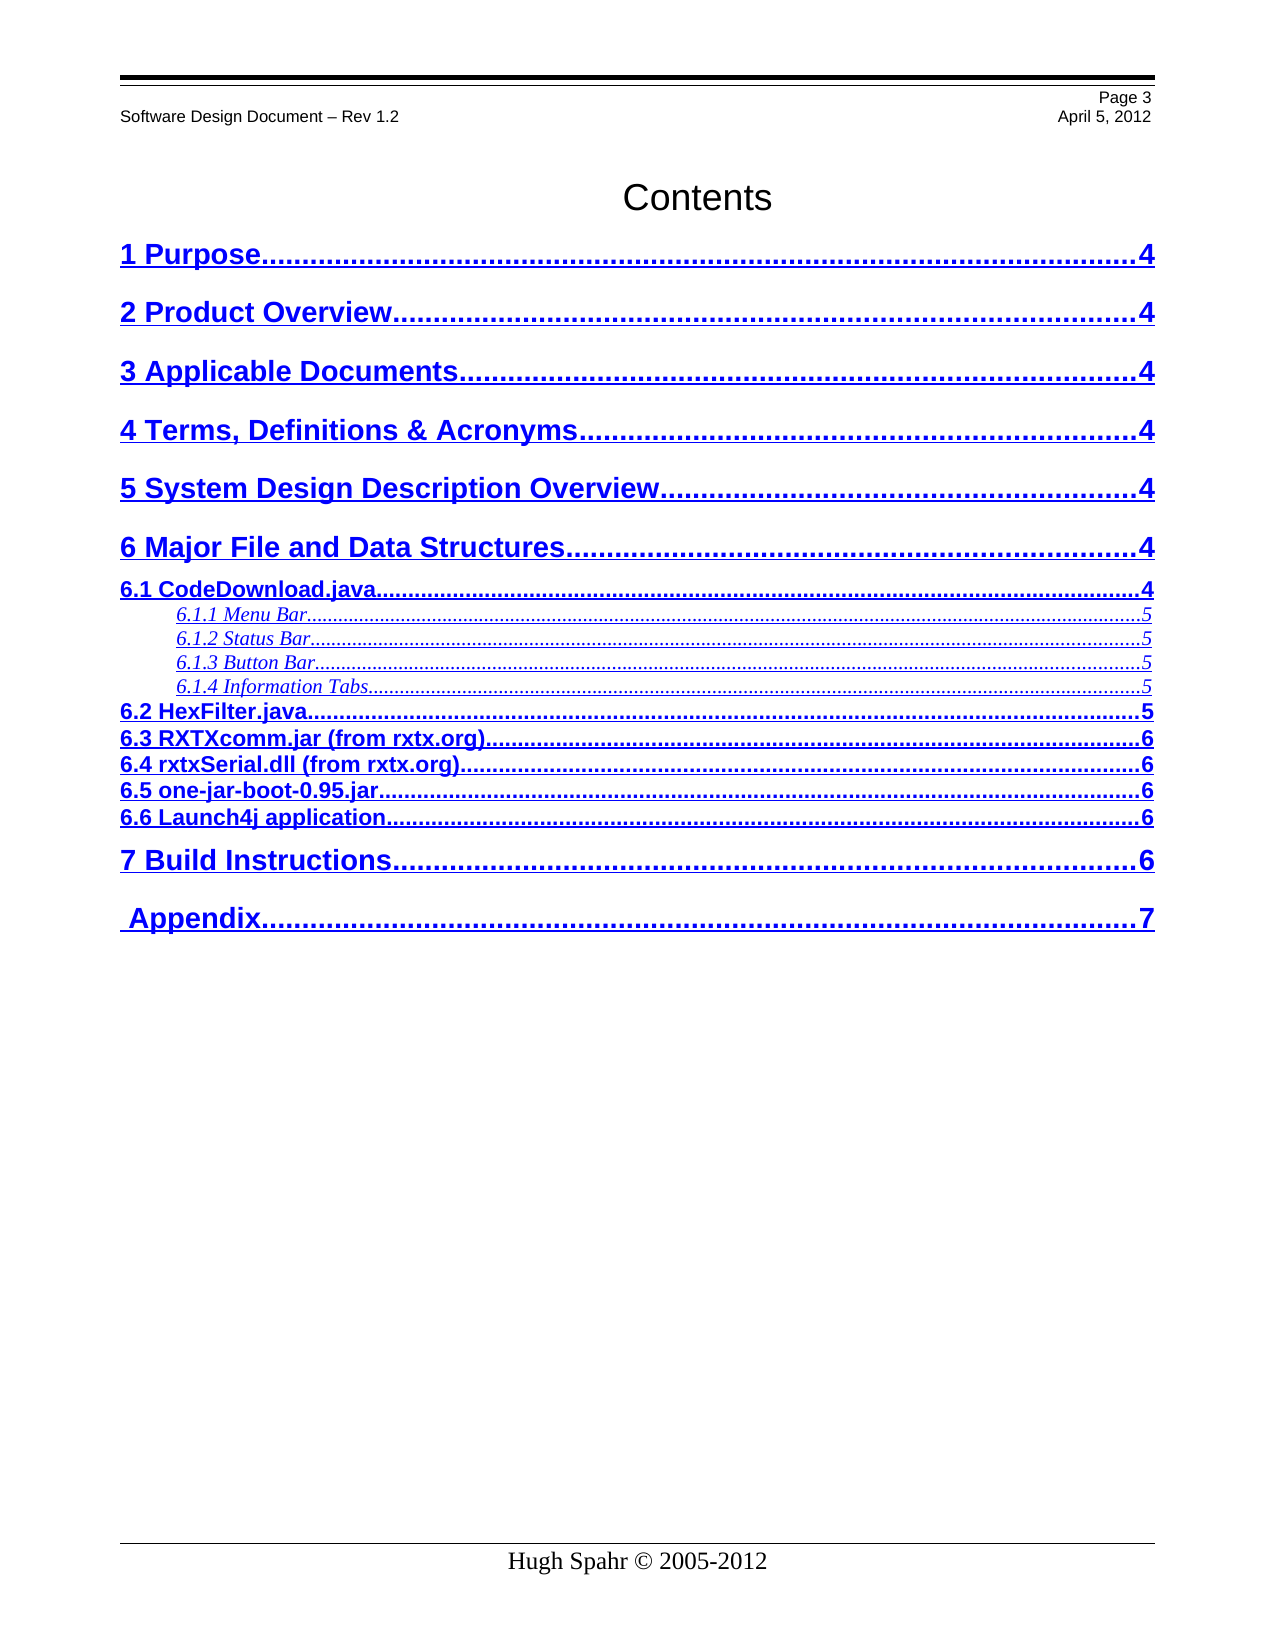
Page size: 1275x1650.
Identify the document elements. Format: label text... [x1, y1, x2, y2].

text 3 Applicable Documents 4 [120, 354, 1155, 383]
subtitle Contents [120, 175, 1155, 218]
text 6.6 Launch4j application 6 [120, 804, 1155, 830]
text 6.1.2 Status Bar 5 [176, 626, 1155, 650]
text 6 Major File and Data Structures 4 [120, 529, 1155, 559]
text 6.5 one-jar-boot-0.95.jar 6 [120, 777, 1155, 804]
text 6.4 rxtxSerial.dll (from rxtx.org) 6 [120, 751, 1155, 777]
text 6.1.3 Button Bar 5 [176, 650, 1155, 674]
text 6.1.1 Menu Bar 5 [176, 602, 1155, 626]
text 1 Purpose 4 [120, 237, 1155, 266]
text 6.1 CodeDownload.java 4 [120, 576, 1155, 602]
text 5 System Design Description Overview 4 [120, 471, 1155, 500]
text 6.2 HexFilter.java 5 [120, 698, 1155, 724]
text 7 Build Instructions 6 [120, 842, 1155, 872]
text 4 Terms, Definitions & Acronyms 4 [120, 412, 1155, 442]
text 2 Product Overview 4 [120, 295, 1155, 325]
text 6.1.4 Information Tabs 5 [176, 674, 1155, 698]
text Appendix 7 [120, 901, 1155, 930]
text 6.3 RXTXcomm.jar (from rxtx.org) 6 [120, 724, 1155, 751]
